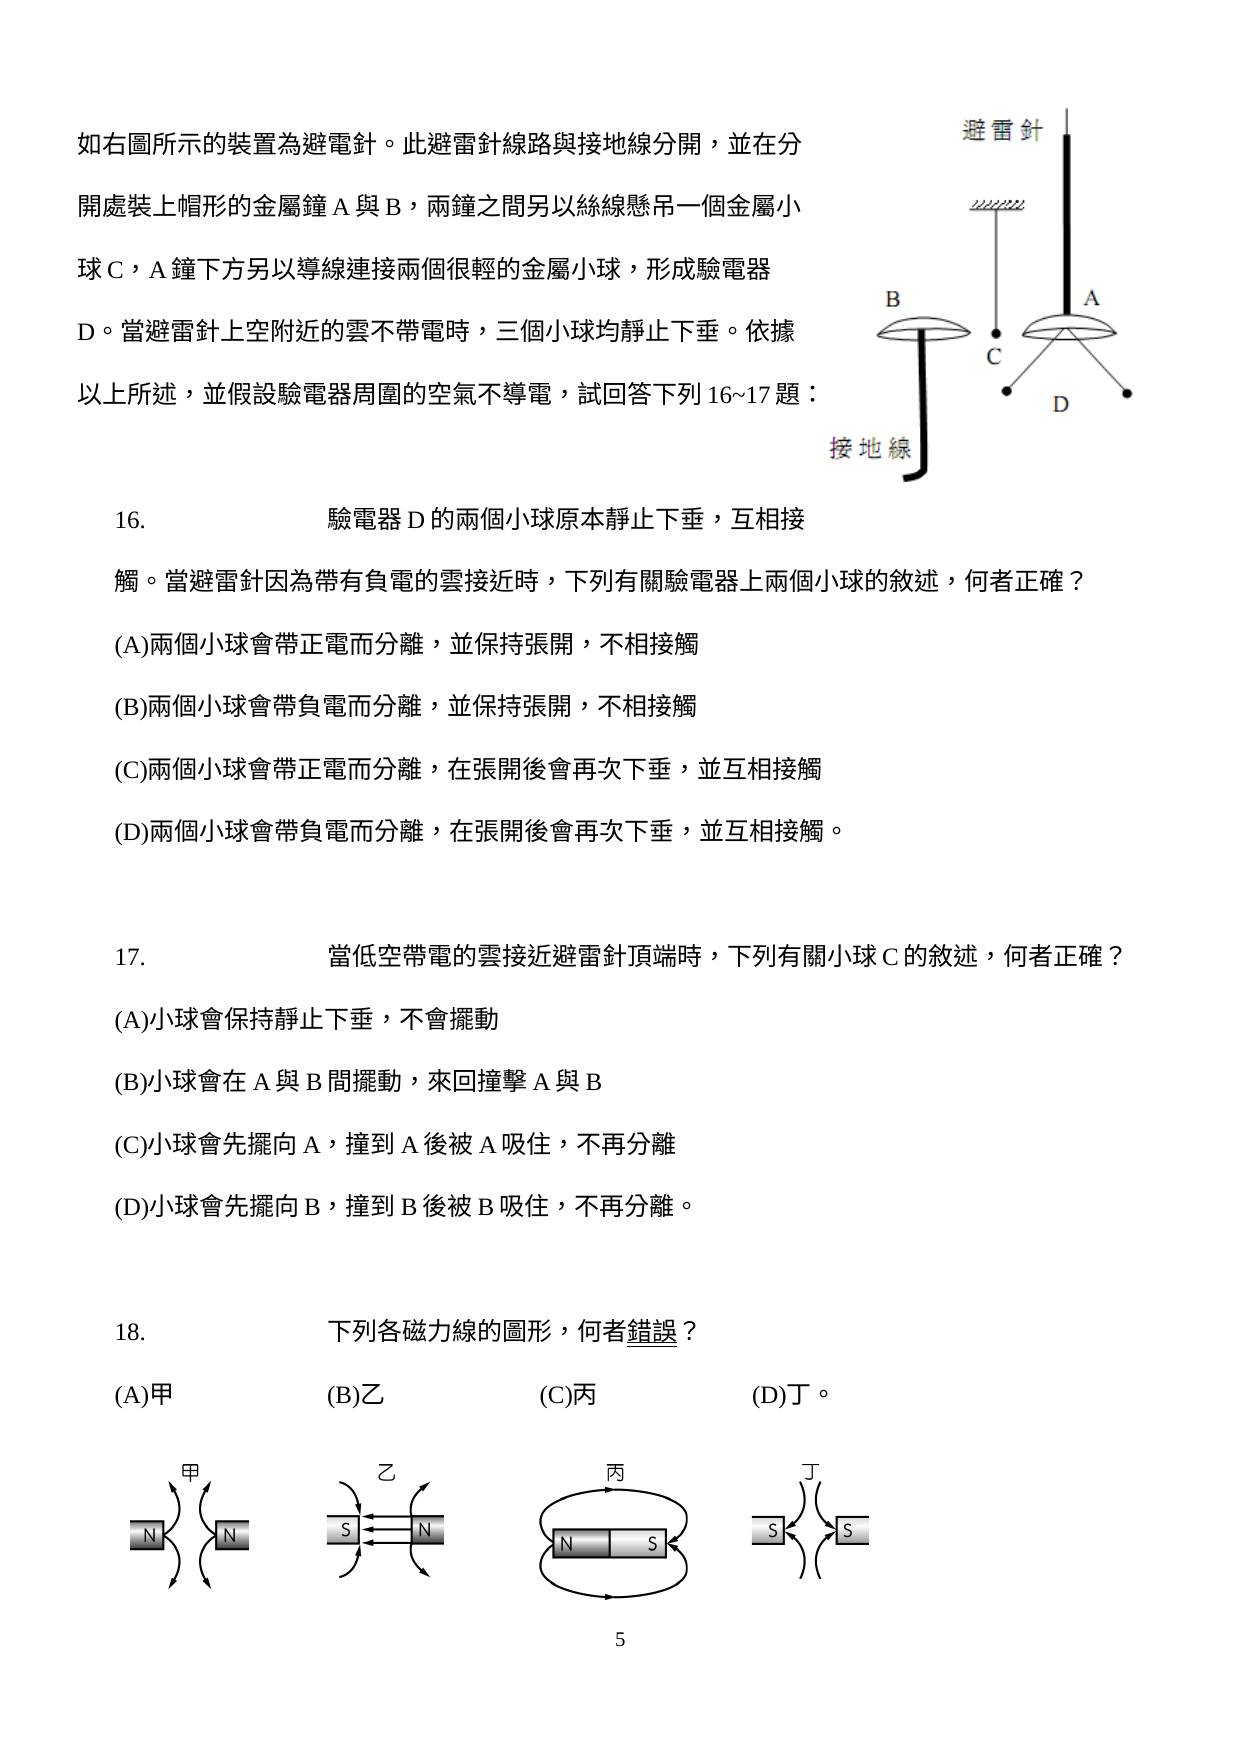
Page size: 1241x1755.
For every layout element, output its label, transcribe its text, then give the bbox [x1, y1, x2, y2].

list 下列各磁力線的圖形，何者錯誤？ (A)甲 (B)乙 (C)丙 (D)丁。 [114, 1288, 1163, 1601]
list 驗電器D的兩個小球原本靜止下垂，互相接觸。當避雷針因為帶有負電的雲接近時，下列有關驗電器上兩個小球的敘述，何者正確？ (A)兩個小球會帶正電而分離，並保持張開，不相接觸 (B)兩個小球會帶負電而分離，並保持張開，不相接觸 (C)兩個小球會帶正電而分離，在張開後會再次下垂，並互相接觸 (D)兩個小球會帶負電而分離，在張開後會再次下垂，並互相接觸。 [114, 476, 1163, 851]
text 如右圖所示的裝置為避電針。此避雷針線路與接地線分開，並在分開處裝上帽形的金屬鐘A與B，兩鐘之間另以絲線懸吊一個金屬小球C，A鐘下方另以導線連接兩個很輕的金屬小球，形成驗電器D。當避雷針上空附近的雲不帶電時，三個小球均靜止下垂。依據以上所述，並假設驗電器周圍的空氣不導電，試回答下列16~17題： [77, 101, 1163, 413]
list 當低空帶電的雲接近避雷針頂端時，下列有關小球C的敘述，何者正確？ (A)小球會保持靜止下垂，不會擺動 (B)小球會在A與B間擺動，來回撞擊A與B (C)小球會先擺向A，撞到A後被A吸住，不再分離 (D)小球會先擺向B，撞到B後被B吸住，不再分離。 [114, 913, 1163, 1226]
